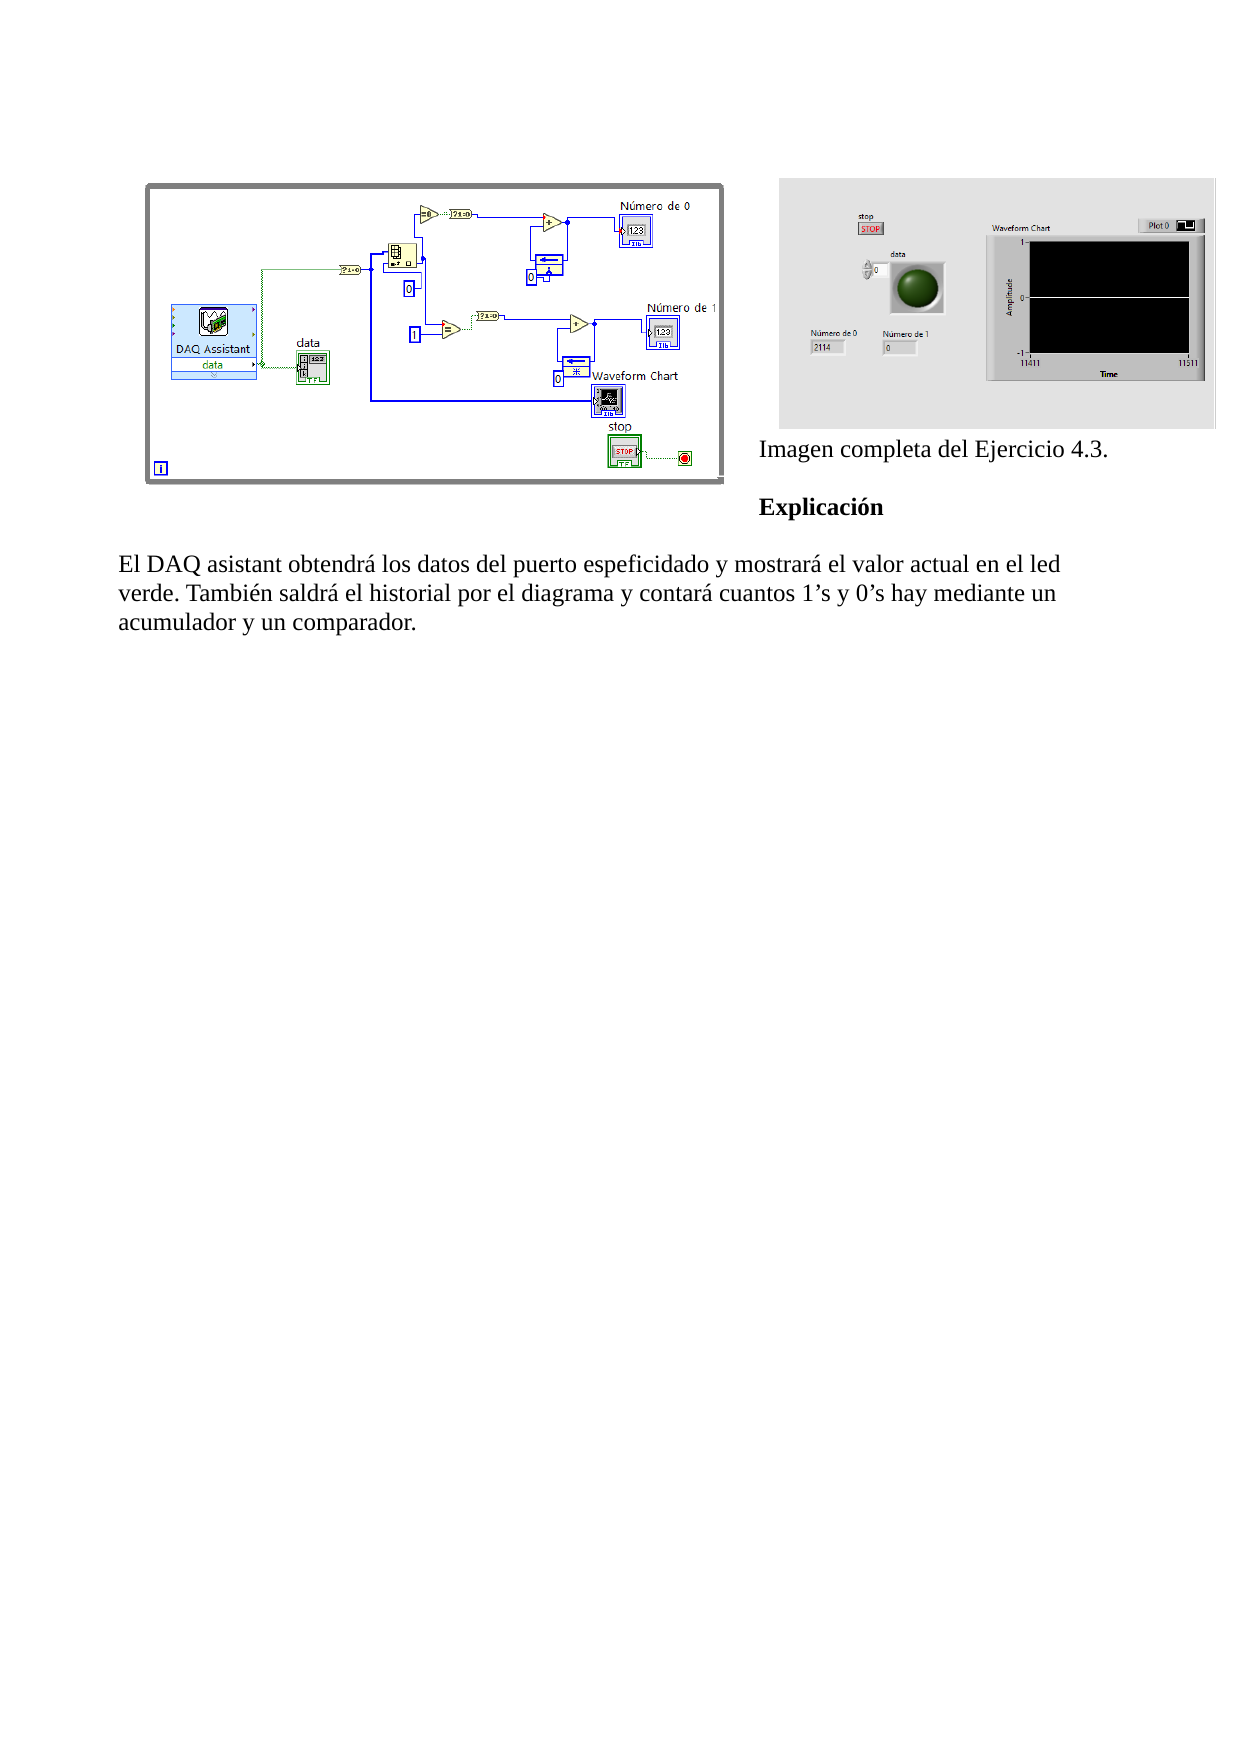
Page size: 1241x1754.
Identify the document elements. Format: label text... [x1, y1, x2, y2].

text El DAQ asistant obtendrá los datos del puerto espeficidado y mostrará el valor actual en el led verde. También saldrá el historial por el diagrama y contará cuantos 1’s y 0’s hay mediante un acumulador y un comparador. [118, 549, 1122, 636]
text Imagen completa del Ejercicio 4.3. [759, 348, 1122, 463]
text Explicación [759, 492, 1122, 521]
